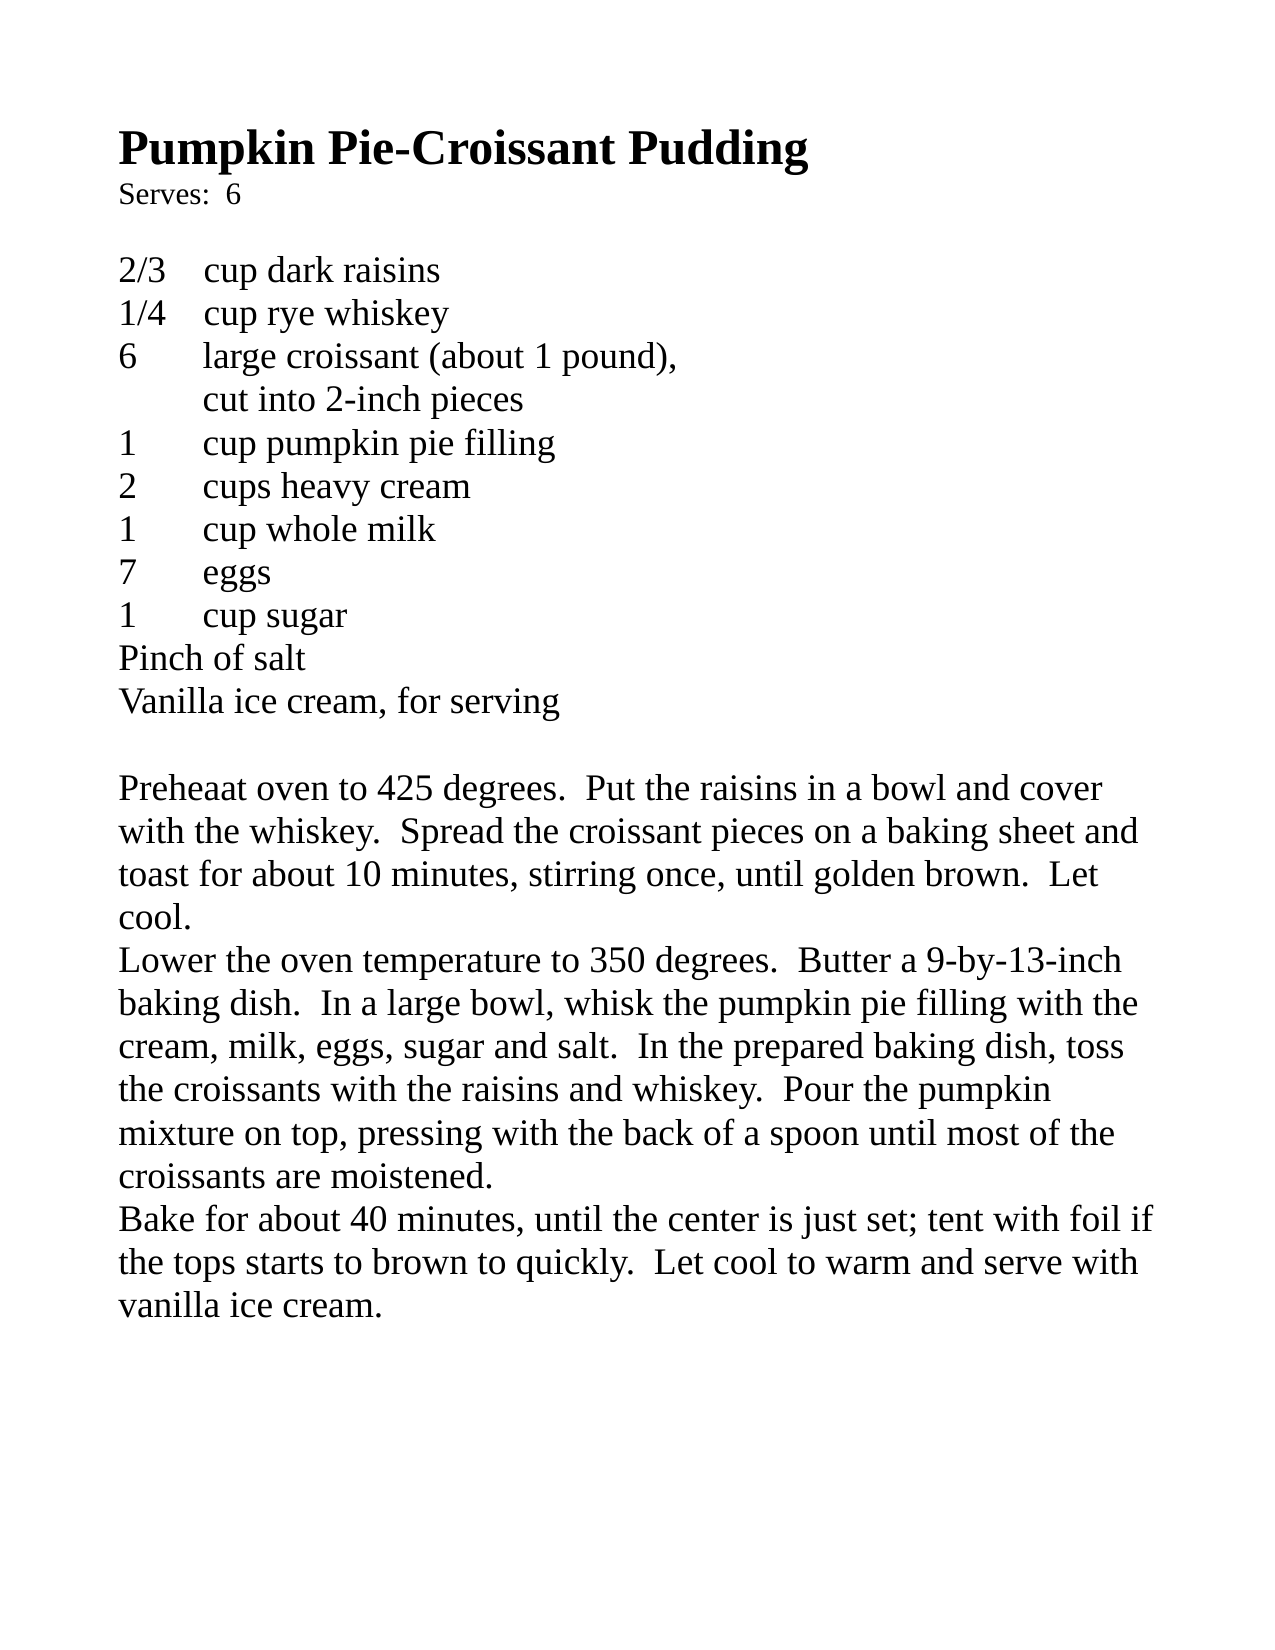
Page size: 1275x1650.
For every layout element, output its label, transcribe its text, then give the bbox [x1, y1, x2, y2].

text 7 eggs [118, 549, 1157, 592]
text 2 cups heavy cream [118, 463, 1157, 506]
text 2/3 cup dark raisins [118, 247, 1157, 291]
text Preheaat oven to 425 degrees. Put the raisins in a bowl and cover with the whiskey. Spread the croissant pieces on a baking sheet and toast for about 10 minutes, stirring once, until golden brown. Let cool. [118, 765, 1157, 937]
text Serves: 6 [118, 176, 1157, 212]
text 1/4 cup rye whiskey [118, 291, 1157, 334]
text Lower the oven temperature to 350 degrees. Butter a 9-by-13-inch baking dish. In a large bowl, whisk the pumpkin pie filling with the cream, milk, eggs, sugar and salt. In the prepared baking dish, toss the croissants with the raisins and whiskey. Pour the pumpkin mixture on top, pressing with the back of a spoon until most of the croissants are moistened. [118, 937, 1157, 1196]
text Pinch of salt [118, 636, 1157, 679]
text cut into 2-inch pieces [118, 377, 1157, 420]
text 1 cup whole milk [118, 506, 1157, 549]
text 1 cup sugar [118, 592, 1157, 636]
text Bake for about 40 minutes, until the center is just set; tent with foil if the tops starts to brown to quickly. Let cool to warm and serve with vanilla ice cream. [118, 1196, 1157, 1326]
text Vanilla ice cream, for serving [118, 679, 1157, 722]
text Pumpkin Pie-Croissant Pudding [118, 118, 1157, 176]
text 1 cup pumpkin pie filling [118, 420, 1157, 463]
text 6 large croissant (about 1 pound), [118, 334, 1157, 377]
